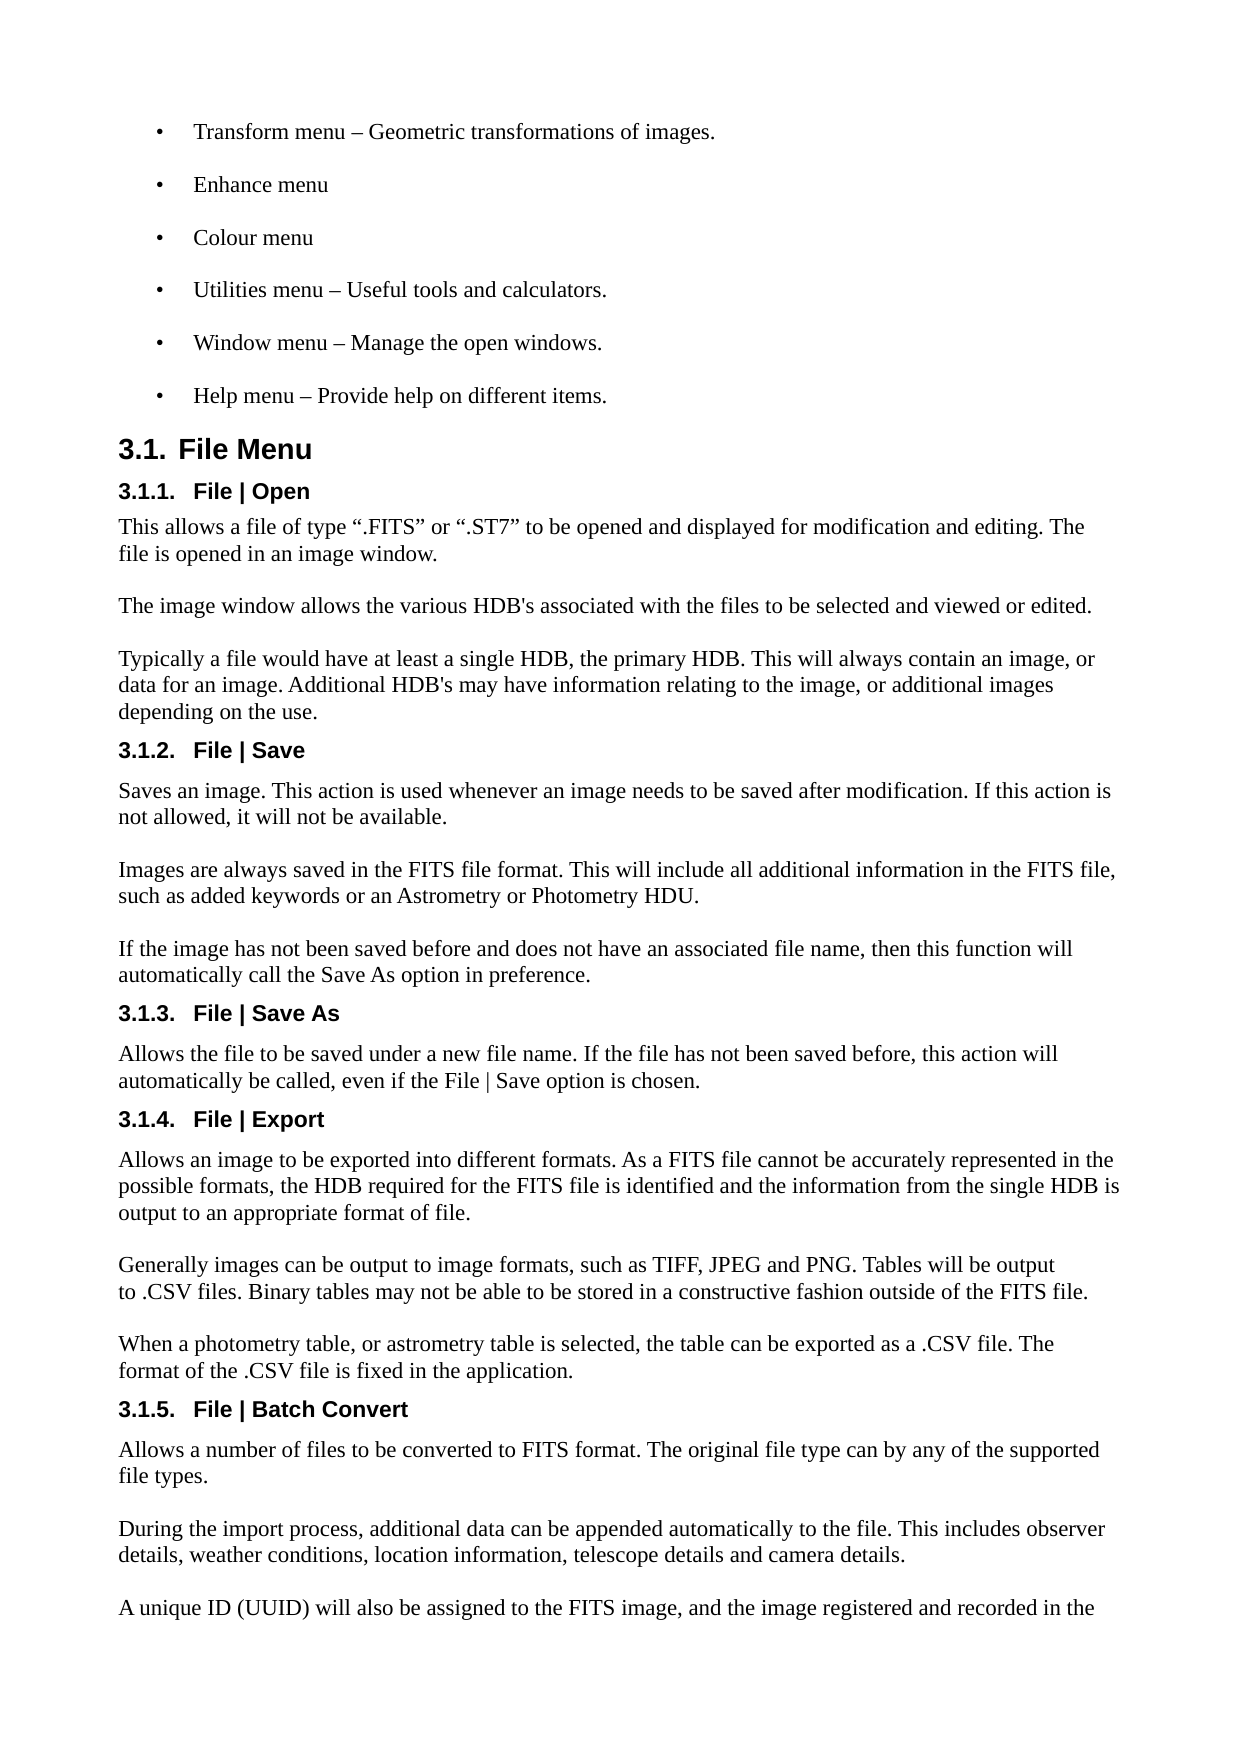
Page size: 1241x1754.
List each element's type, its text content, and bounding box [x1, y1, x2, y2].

text Images are always saved in the FITS file format. This will include all additional information in the FITS file, such as added keywords or an Astrometry or Photometry HDU. [118, 842, 1122, 909]
list Transform menu – Geometric transformations of images. [156, 118, 1122, 144]
subtitle File | Save As [118, 1000, 1122, 1027]
list Enhance menu [156, 157, 1122, 197]
subtitle File | Export [118, 1106, 1122, 1132]
list Utilities menu – Useful tools and calculators. [156, 262, 1122, 303]
text The image window allows the various HDB's associated with the files to be selected and viewed or edited. [118, 579, 1122, 619]
text Allows an image to be exported into different formats. As a FITS file cannot be accurately represented in the possible formats, the HDB required for the FITS file is identified and the information from the single HDB is output to an appropriate format of file. [118, 1132, 1122, 1225]
text Allows a number of files to be converted to FITS format. The original file type can by any of the supported file types. [118, 1422, 1122, 1488]
text This allows a file of type “.FITS” or “.ST7” to be opened and displayed for modification and editing. The file is opened in an image window. [118, 504, 1122, 566]
list Help menu – Provide help on different items. [156, 368, 1122, 408]
text A unique ID (UUID) will also be assigned to the FITS image, and the image registered and recorded in the [118, 1580, 1122, 1620]
list Window menu – Manage the open windows. [156, 315, 1122, 355]
text If the image has not been saved before and does not have an associated file name, then this function will automatically call the Save As option in preference. [118, 921, 1122, 988]
text Generally images can be output to image formats, such as TIFF, JPEG and PNG. Tables will be output to .CSV files. Binary tables may not be able to be stored in a constructive fashion outside of the FITS file. [118, 1237, 1122, 1304]
text Typically a file would have at least a single HDB, the primary HDB. This will always contain an image, or data for an image. Additional HDB's may have information relating to the image, or additional images depending on the use. [118, 631, 1122, 724]
subtitle File | Save [118, 737, 1122, 763]
list Colour menu [156, 210, 1122, 250]
subtitle File | Batch Convert [118, 1396, 1122, 1422]
text Allows the file to be saved under a new file name. If the file has not been saved before, this action will automatically be called, even if the File | Save option is chosen. [118, 1027, 1122, 1093]
text When a photometry table, or astrometry table is selected, the table can be exported as a .CSV file. The format of the .CSV file is fixed in the application. [118, 1317, 1122, 1383]
subtitle File | Open [118, 478, 1122, 504]
subtitle File Menu [118, 432, 1122, 466]
text During the import process, additional data can be appended automatically to the file. This includes observer details, weather conditions, location information, telescope details and camera details. [118, 1501, 1122, 1568]
text Saves an image. This action is used whenever an image needs to be saved after modification. If this action is not allowed, it will not be available. [118, 763, 1122, 830]
